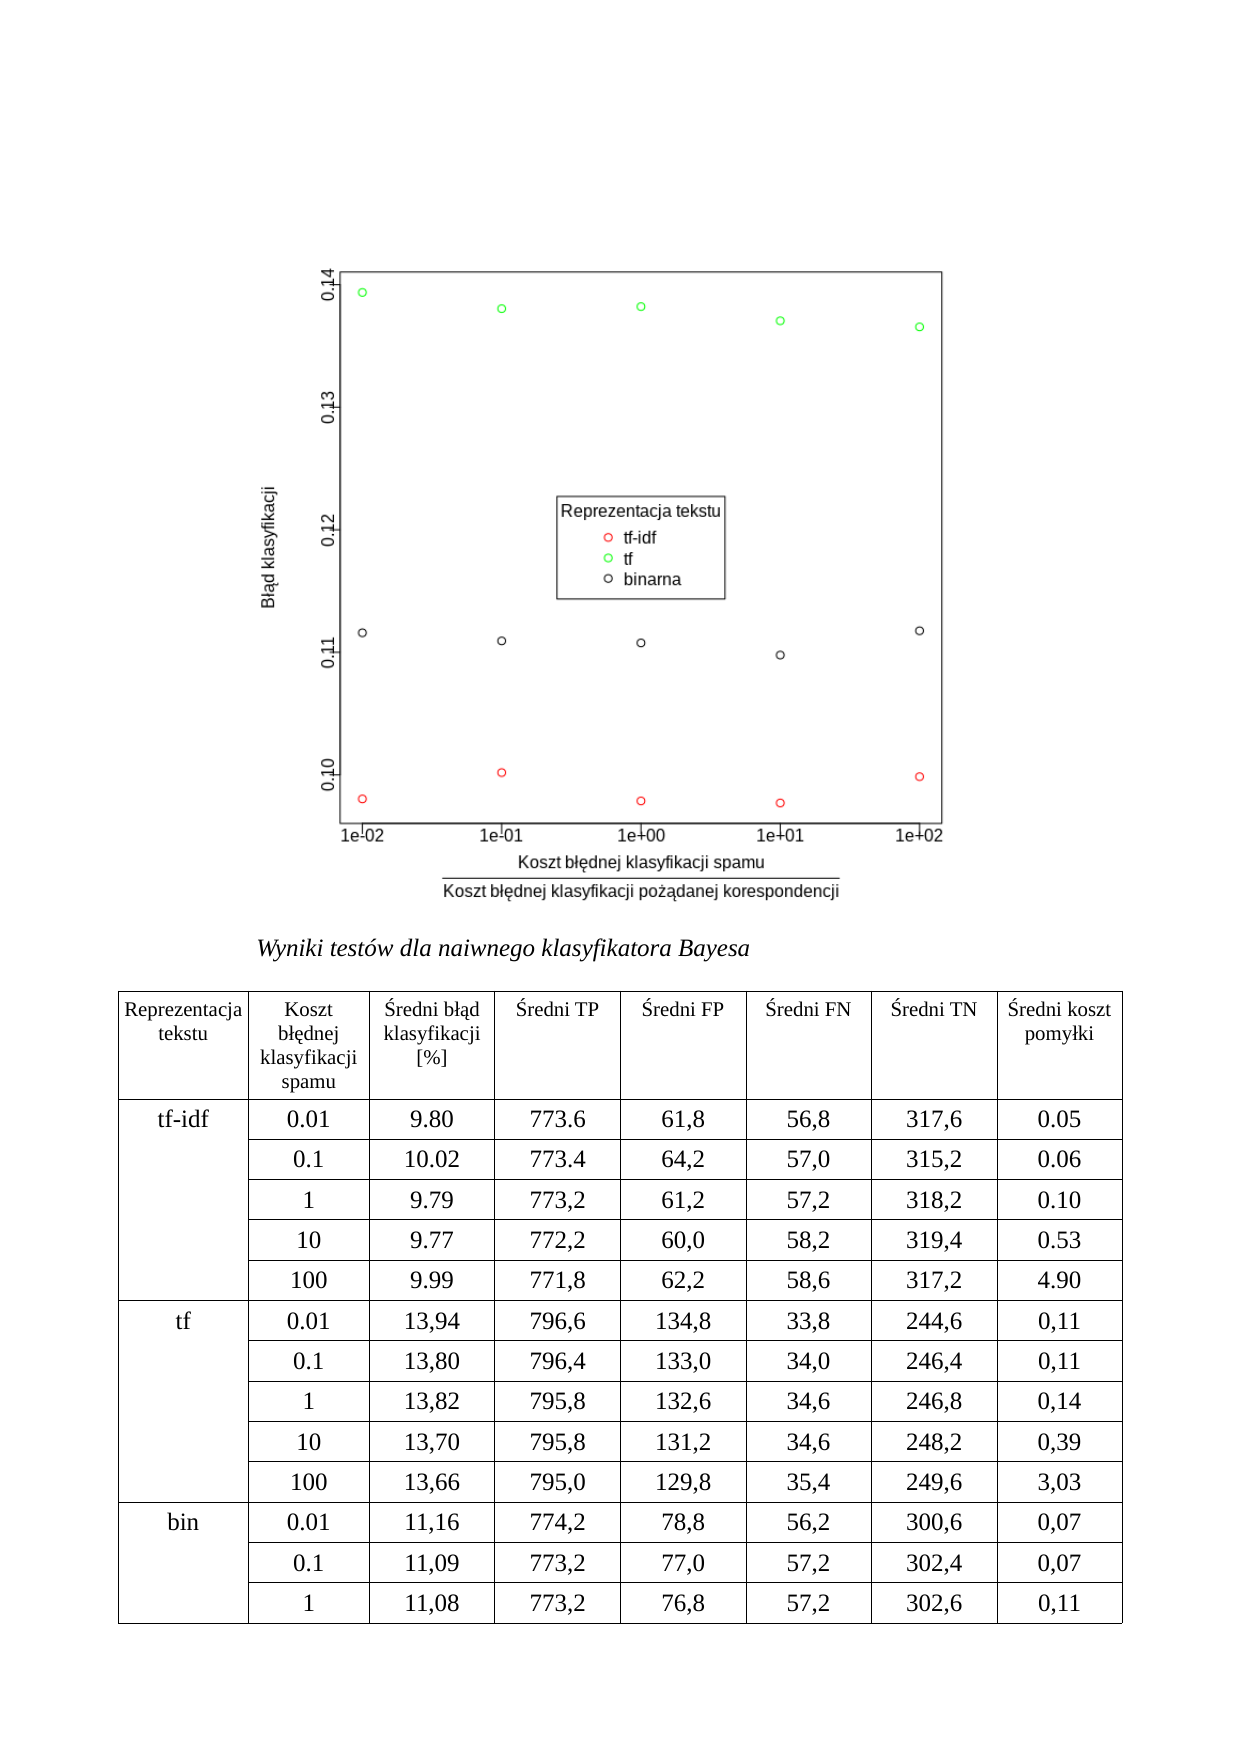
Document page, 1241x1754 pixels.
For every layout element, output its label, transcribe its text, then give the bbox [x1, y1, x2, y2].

table_header Reprezentacja tekstu [119, 992, 248, 1098]
table_cell 9.77 [370, 1220, 494, 1260]
picture [256, 188, 984, 928]
table_cell 61,2 [621, 1180, 746, 1219]
table_cell 3,03 [998, 1462, 1122, 1502]
table_cell 773,2 [495, 1583, 620, 1622]
table_cell 10 [249, 1422, 369, 1461]
table_cell 100 [249, 1462, 369, 1502]
table_header Średni FN [747, 992, 871, 1098]
table_cell 57,2 [747, 1543, 871, 1582]
table_cell 300,6 [872, 1503, 997, 1542]
table_cell 100 [249, 1261, 369, 1300]
table_cell 319,4 [872, 1220, 997, 1260]
table_cell 0.1 [249, 1341, 369, 1381]
table_cell 4.90 [998, 1261, 1122, 1300]
table_cell 0.10 [998, 1180, 1122, 1219]
table_cell 60,0 [621, 1220, 746, 1260]
table_cell 56,2 [747, 1503, 871, 1542]
table_cell 248,2 [872, 1422, 997, 1461]
table_cell 244,6 [872, 1301, 997, 1340]
table_cell 57,0 [747, 1140, 871, 1179]
table_cell 132,6 [621, 1382, 746, 1421]
table_cell 772,2 [495, 1220, 620, 1260]
table_cell 13,80 [370, 1341, 494, 1381]
table_cell 0,07 [998, 1543, 1122, 1582]
table_cell 77,0 [621, 1543, 746, 1582]
table_cell 315,2 [872, 1140, 997, 1179]
table_cell 61,8 [621, 1100, 746, 1139]
table_cell 0,11 [998, 1583, 1122, 1622]
table_cell 58,6 [747, 1261, 871, 1300]
table_cell 246,4 [872, 1341, 997, 1381]
table_cell 78,8 [621, 1503, 746, 1542]
table_cell 0,11 [998, 1301, 1122, 1340]
table_cell 56,8 [747, 1100, 871, 1139]
table_header Średni koszt pomyłki [998, 992, 1122, 1098]
table_cell 0,11 [998, 1341, 1122, 1381]
table_cell 773.4 [495, 1140, 620, 1179]
table_cell 57,2 [747, 1180, 871, 1219]
table_cell 13,82 [370, 1382, 494, 1421]
table_cell 0.53 [998, 1220, 1122, 1260]
table_cell 9.79 [370, 1180, 494, 1219]
table_cell 58,2 [747, 1220, 871, 1260]
table_cell 796,6 [495, 1301, 620, 1340]
table_cell 0,07 [998, 1503, 1122, 1542]
table_cell 317,6 [872, 1100, 997, 1139]
table_cell 34,0 [747, 1341, 871, 1381]
table_cell 35,4 [747, 1462, 871, 1502]
table_cell 318,2 [872, 1180, 997, 1219]
table_cell 34,6 [747, 1422, 871, 1461]
table_cell 771,8 [495, 1261, 620, 1300]
table_cell 34,6 [747, 1382, 871, 1421]
table_cell 0.1 [249, 1140, 369, 1179]
table_cell 0.01 [249, 1100, 369, 1139]
table_cell 302,6 [872, 1583, 997, 1622]
table_cell 0,14 [998, 1382, 1122, 1421]
table_cell 773,2 [495, 1180, 620, 1219]
table_cell 0.01 [249, 1301, 369, 1340]
table_cell 795,8 [495, 1382, 620, 1421]
table_cell 1 [249, 1382, 369, 1421]
table_cell 134,8 [621, 1301, 746, 1340]
table_cell tf-idf [119, 1100, 248, 1300]
table_cell 302,4 [872, 1543, 997, 1582]
table_cell 774,2 [495, 1503, 620, 1542]
table_cell 796,4 [495, 1341, 620, 1381]
table_header Średni błąd klasyfikacji [%] [370, 992, 494, 1098]
table_cell 10.02 [370, 1140, 494, 1179]
table_cell 33,8 [747, 1301, 871, 1340]
table_cell 13,94 [370, 1301, 494, 1340]
table_cell 0.01 [249, 1503, 369, 1542]
table_cell 62,2 [621, 1261, 746, 1300]
table_cell 129,8 [621, 1462, 746, 1502]
table_cell 9.80 [370, 1100, 494, 1139]
table_cell 11,16 [370, 1503, 494, 1542]
table_cell 795,0 [495, 1462, 620, 1502]
table_header Średni TP [495, 992, 620, 1098]
table_cell 131,2 [621, 1422, 746, 1461]
text Wyniki testów dla naiwnego klasyfikatora Bayesa [256, 928, 984, 962]
table_cell bin [119, 1503, 248, 1622]
table_cell 13,66 [370, 1462, 494, 1502]
table_cell 317,2 [872, 1261, 997, 1300]
table_header Średni TN [872, 992, 997, 1098]
table_cell 0,39 [998, 1422, 1122, 1461]
table_cell 0.1 [249, 1543, 369, 1582]
table_cell 57,2 [747, 1583, 871, 1622]
table_cell 773.6 [495, 1100, 620, 1139]
table_cell 249,6 [872, 1462, 997, 1502]
table_cell tf [119, 1301, 248, 1502]
table_cell 64,2 [621, 1140, 746, 1179]
table_cell 133,0 [621, 1341, 746, 1381]
table_cell 0.06 [998, 1140, 1122, 1179]
table_cell 11,08 [370, 1583, 494, 1622]
table_header Koszt błędnej klasyfikacji spamu [249, 992, 369, 1098]
table_cell 13,70 [370, 1422, 494, 1461]
table_cell 246,8 [872, 1382, 997, 1421]
table_cell 773,2 [495, 1543, 620, 1582]
table_cell 1 [249, 1583, 369, 1622]
table_cell 10 [249, 1220, 369, 1260]
table_cell 9.99 [370, 1261, 494, 1300]
table_cell 0.05 [998, 1100, 1122, 1139]
table_cell 795,8 [495, 1422, 620, 1461]
table_cell 1 [249, 1180, 369, 1219]
table_header Średni FP [621, 992, 746, 1098]
table_cell 76,8 [621, 1583, 746, 1622]
table_cell 11,09 [370, 1543, 494, 1582]
